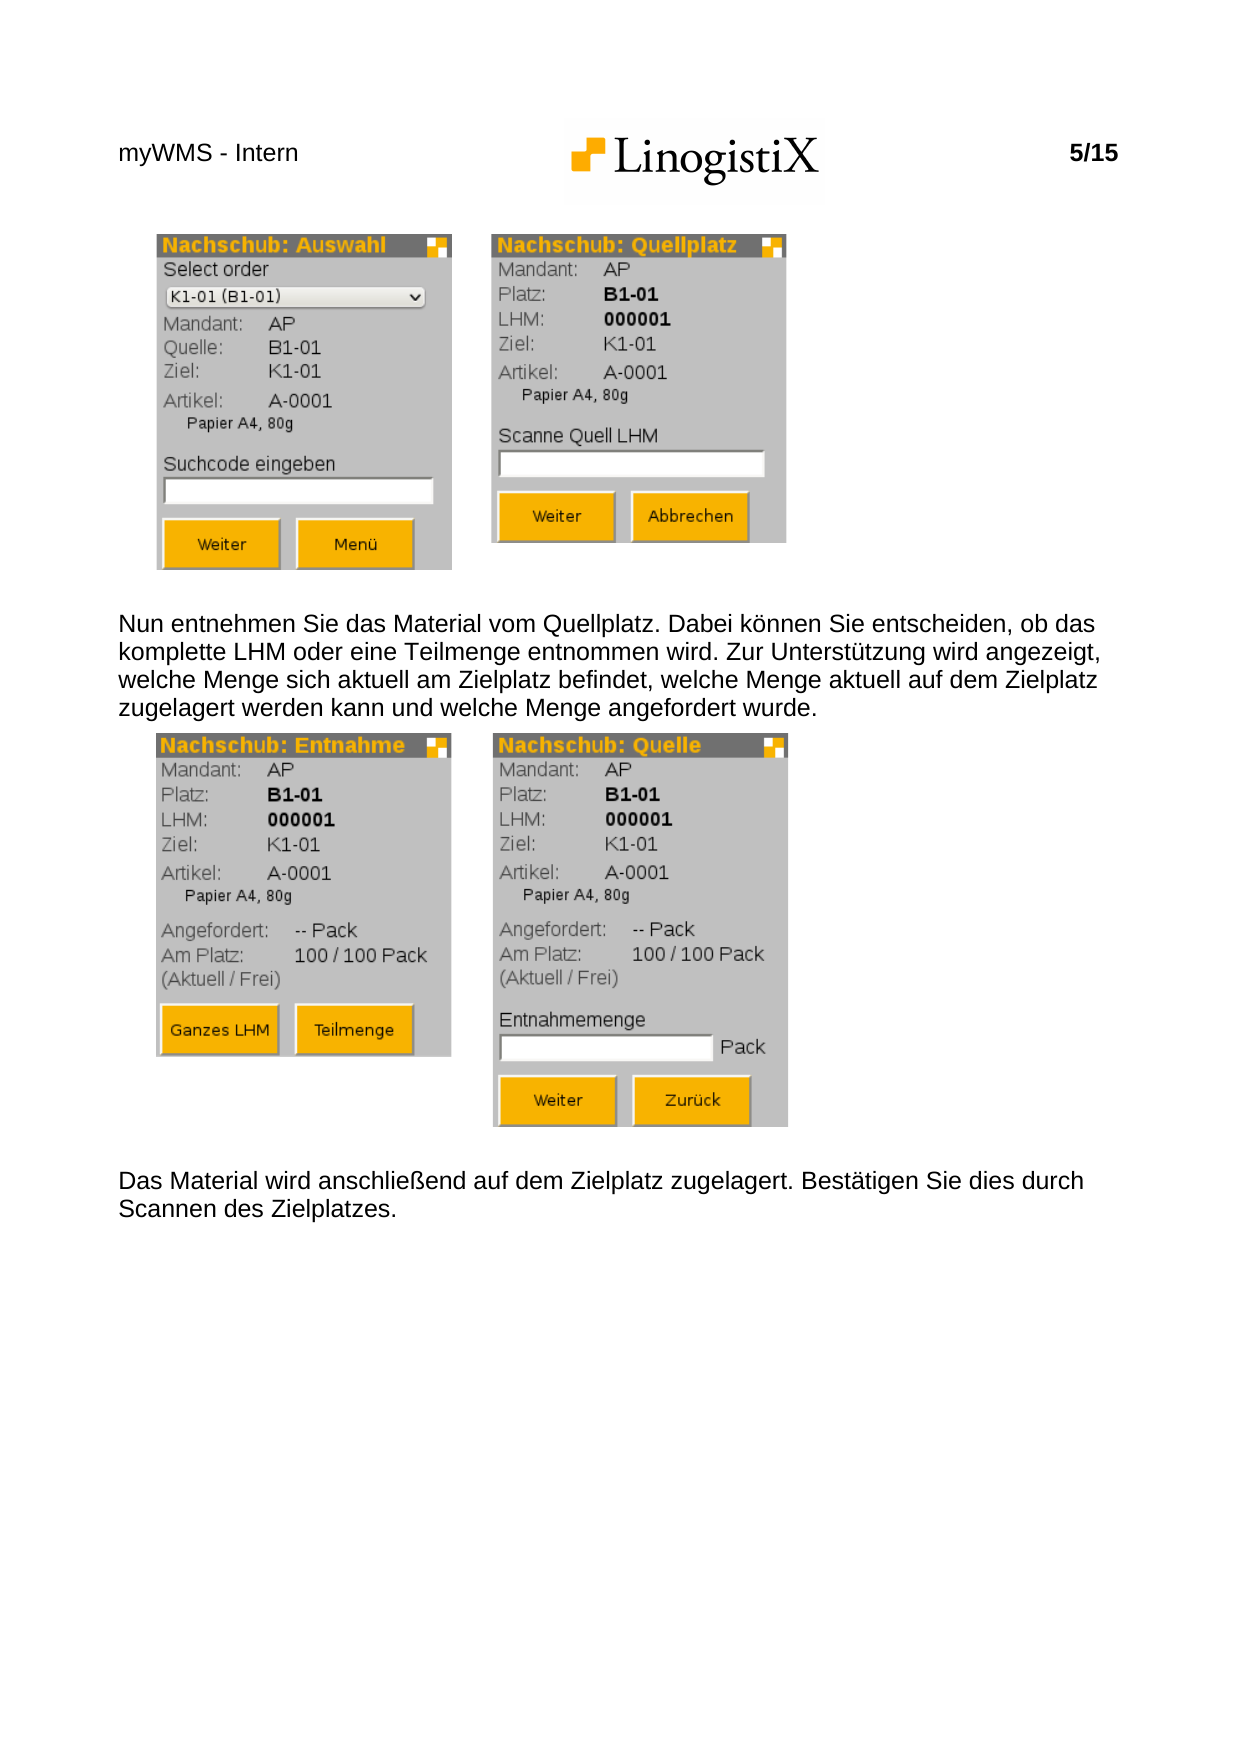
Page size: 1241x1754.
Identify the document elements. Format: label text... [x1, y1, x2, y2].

picture [156, 234, 452, 570]
picture [492, 733, 789, 1127]
text Das Material wird anschließend auf dem Zielplatz zugelagert. Bestätigen Sie dies durch Scannen des Zielplatzes. [118, 1167, 1122, 1223]
picture [156, 733, 452, 1057]
picture [564, 118, 825, 205]
text Nun entnehmen Sie das Material vom Quellplatz. Dabei können Sie entscheiden, ob das komplette LHM oder eine Teilmenge entnommen wird. Zur Unterstützung wird angezeigt, welche Menge sich aktuell am Zielplatz befindet, welche Menge aktuell auf dem Zielplatz zugelagert werden kann und welche Menge angefordert wurde. [118, 610, 1122, 721]
picture [491, 234, 787, 543]
